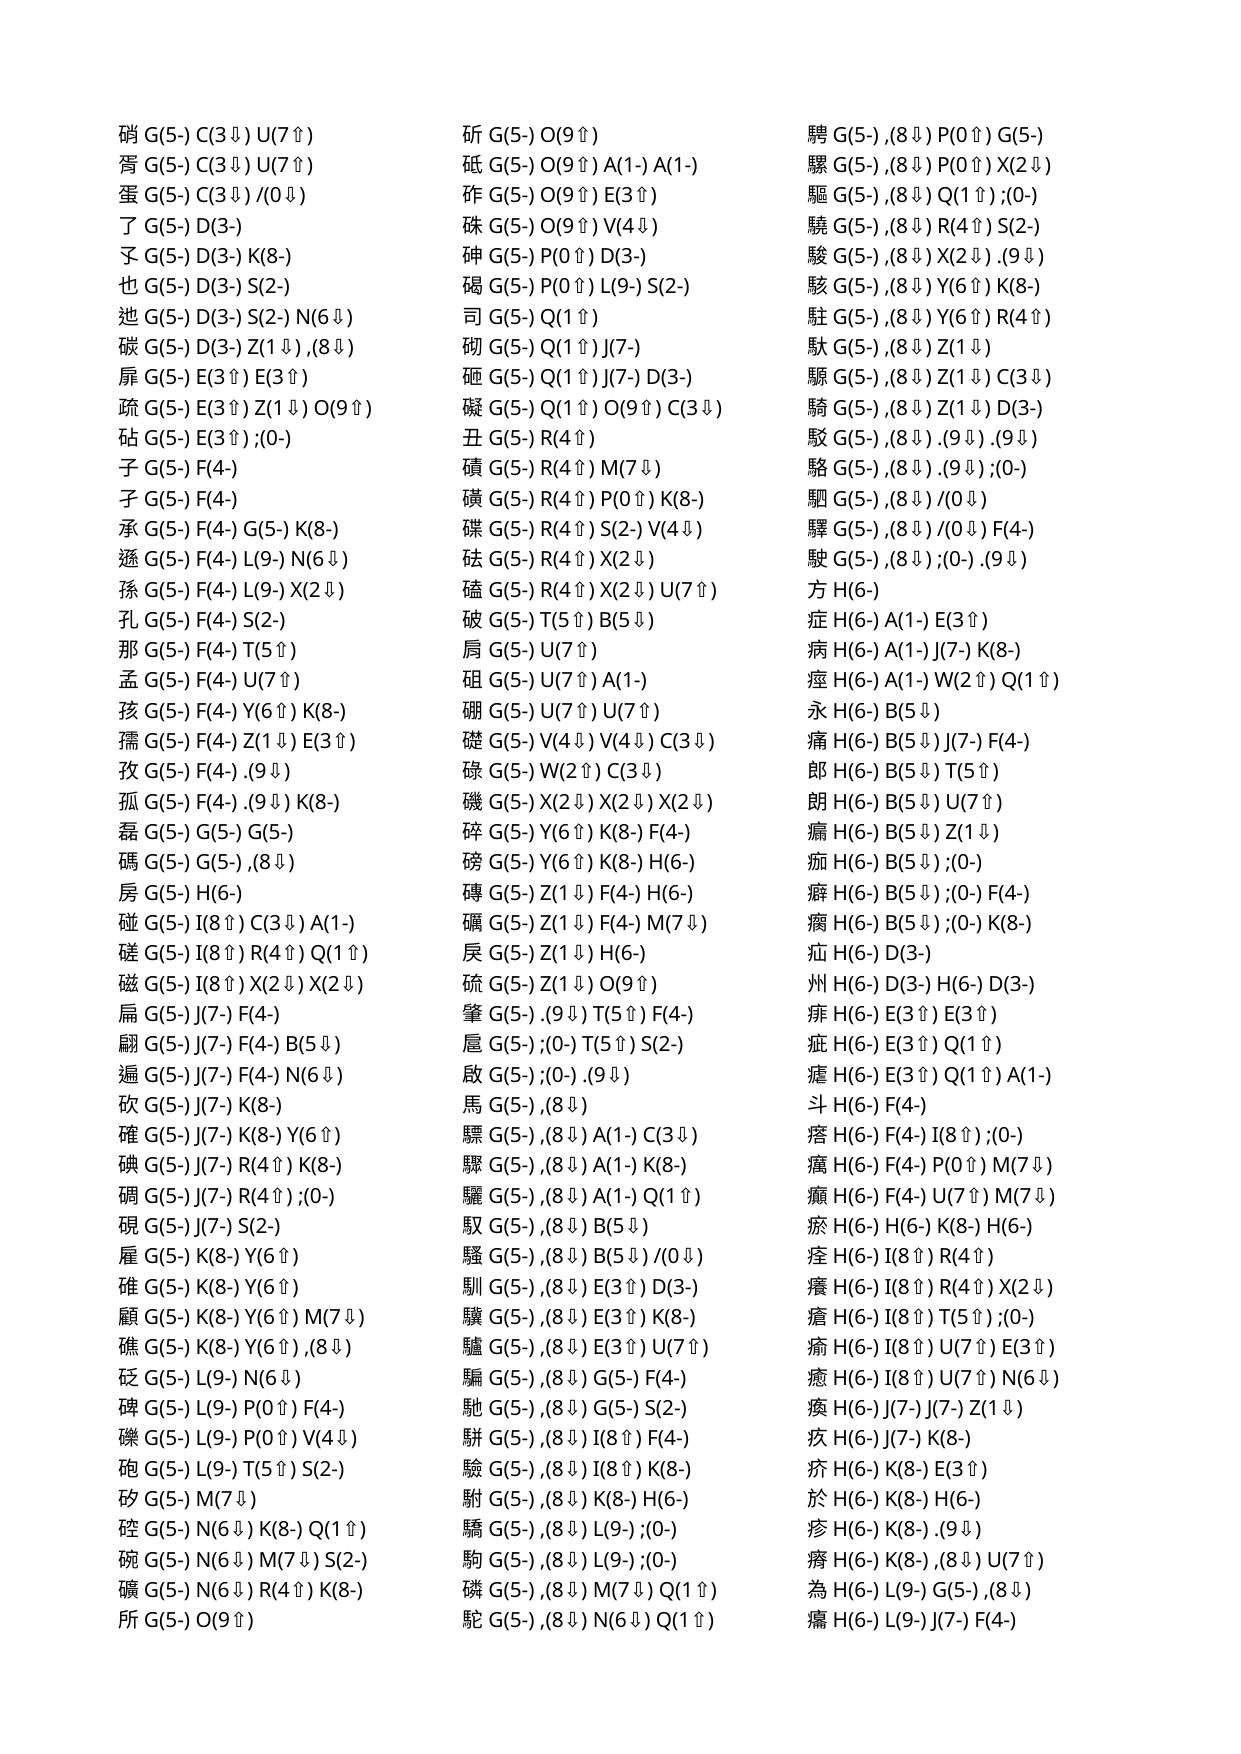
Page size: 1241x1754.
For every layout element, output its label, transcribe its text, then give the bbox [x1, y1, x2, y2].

text 砍 G(5-) J(7-) K(8-) [118, 1088, 433, 1118]
text 馴 G(5-) ,(8⇩) E(3⇧) D(3-) [462, 1270, 777, 1300]
text 孑 G(5-) F(4-) [118, 482, 433, 512]
text 碟 G(5-) R(4⇧) S(2-) V(4⇩) [462, 512, 777, 542]
text 疚 H(6-) J(7-) K(8-) [807, 1422, 1122, 1452]
text 瘧 H(6-) E(3⇧) Q(1⇧) A(1-) [807, 1058, 1122, 1088]
text 扉 G(5-) E(3⇧) E(3⇧) [118, 361, 433, 391]
text 驛 G(5-) ,(8⇩) /(0⇩) F(4-) [807, 512, 1122, 542]
text 磁 G(5-) I(8⇧) X(2⇩) X(2⇩) [118, 967, 433, 997]
text 磧 G(5-) R(4⇧) M(7⇩) [462, 452, 777, 482]
text 那 G(5-) F(4-) T(5⇧) [118, 633, 433, 664]
text 礪 G(5-) Z(1⇩) F(4-) M(7⇩) [462, 906, 777, 937]
text 扁 G(5-) J(7-) F(4-) [118, 997, 433, 1027]
text 礁 G(5-) K(8-) Y(6⇧) ,(8⇩) [118, 1331, 433, 1361]
text 硿 G(5-) N(6⇩) K(8-) Q(1⇧) [118, 1512, 433, 1543]
text 斗 H(6-) F(4-) [807, 1088, 1122, 1118]
text 硫 G(5-) Z(1⇩) O(9⇧) [462, 967, 777, 997]
text 所 G(5-) O(9⇧) [118, 1603, 433, 1634]
text 疵 H(6-) E(3⇧) Q(1⇧) [807, 1027, 1122, 1058]
text 駟 G(5-) ,(8⇩) /(0⇩) [807, 482, 1122, 512]
text 顧 G(5-) K(8-) Y(6⇧) M(7⇩) [118, 1300, 433, 1331]
text 騁 G(5-) ,(8⇩) P(0⇧) G(5-) [807, 118, 1122, 148]
text 孟 G(5-) F(4-) U(7⇧) [118, 664, 433, 694]
text 痱 H(6-) E(3⇧) E(3⇧) [807, 997, 1122, 1027]
text 確 G(5-) J(7-) K(8-) Y(6⇧) [118, 1118, 433, 1149]
text 於 H(6-) K(8-) H(6-) [807, 1482, 1122, 1512]
text 也 G(5-) D(3-) S(2-) [118, 270, 433, 300]
text 驪 G(5-) ,(8⇩) A(1-) Q(1⇧) [462, 1179, 777, 1209]
text 疏 G(5-) E(3⇧) Z(1⇩) O(9⇧) [118, 391, 433, 421]
text 硼 G(5-) U(7⇧) U(7⇧) [462, 694, 777, 724]
text 瘩 H(6-) F(4-) I(8⇧) ;(0-) [807, 1118, 1122, 1149]
text 駛 G(5-) ,(8⇩) ;(0-) .(9⇩) [807, 542, 1122, 573]
text 郎 H(6-) B(5⇩) T(5⇧) [807, 755, 1122, 785]
text 朗 H(6-) B(5⇩) U(7⇧) [807, 785, 1122, 815]
text 砟 G(5-) O(9⇧) E(3⇧) [462, 179, 777, 209]
text 駐 G(5-) ,(8⇩) Y(6⇧) R(4⇧) [807, 300, 1122, 330]
text 扈 G(5-) ;(0-) T(5⇧) S(2-) [462, 1027, 777, 1058]
text 碑 G(5-) L(9-) P(0⇧) F(4-) [118, 1391, 433, 1422]
text 啟 G(5-) ;(0-) .(9⇩) [462, 1058, 777, 1088]
text 砝 G(5-) R(4⇧) X(2⇩) [462, 542, 777, 573]
text 蛋 G(5-) C(3⇩) /(0⇩) [118, 179, 433, 209]
text 破 G(5-) T(5⇧) B(5⇩) [462, 603, 777, 633]
text 駢 G(5-) ,(8⇩) I(8⇧) F(4-) [462, 1422, 777, 1452]
text 瘉 H(6-) I(8⇧) U(7⇧) E(3⇧) [807, 1331, 1122, 1361]
text 房 G(5-) H(6-) [118, 876, 433, 906]
text 騎 G(5-) ,(8⇩) Z(1⇩) D(3-) [807, 391, 1122, 421]
text 磯 G(5-) X(2⇩) X(2⇩) X(2⇩) [462, 785, 777, 815]
text 駙 G(5-) ,(8⇩) K(8-) H(6-) [462, 1482, 777, 1512]
text 砭 G(5-) L(9-) N(6⇩) [118, 1361, 433, 1391]
text 馭 G(5-) ,(8⇩) B(5⇩) [462, 1209, 777, 1240]
text 子 G(5-) F(4-) [118, 452, 433, 482]
text 馳 G(5-) ,(8⇩) G(5-) S(2-) [462, 1391, 777, 1422]
text 磺 G(5-) R(4⇧) P(0⇧) K(8-) [462, 482, 777, 512]
text 翩 G(5-) J(7-) F(4-) B(5⇩) [118, 1027, 433, 1058]
text 駱 G(5-) ,(8⇩) .(9⇩) ;(0-) [807, 452, 1122, 482]
text 孤 G(5-) F(4-) .(9⇩) K(8-) [118, 785, 433, 815]
text 駭 G(5-) ,(8⇩) Y(6⇧) K(8-) [807, 270, 1122, 300]
text 痊 H(6-) I(8⇧) R(4⇧) [807, 1240, 1122, 1270]
text 砲 G(5-) L(9-) T(5⇧) S(2-) [118, 1452, 433, 1482]
text 磕 G(5-) R(4⇧) X(2⇩) U(7⇧) [462, 573, 777, 603]
text 馬 G(5-) ,(8⇩) [462, 1088, 777, 1118]
text 砌 G(5-) Q(1⇧) J(7-) [462, 330, 777, 361]
text 司 G(5-) Q(1⇧) [462, 300, 777, 330]
text 戾 G(5-) Z(1⇩) H(6-) [462, 937, 777, 967]
text 雇 G(5-) K(8-) Y(6⇧) [118, 1240, 433, 1270]
text 病 H(6-) A(1-) J(7-) K(8-) [807, 633, 1122, 664]
text 肩 G(5-) U(7⇧) [462, 633, 777, 664]
text 癲 H(6-) F(4-) U(7⇧) M(7⇩) [807, 1179, 1122, 1209]
text 驃 G(5-) ,(8⇩) A(1-) C(3⇩) [462, 1118, 777, 1149]
text 碣 G(5-) P(0⇧) L(9-) S(2-) [462, 270, 777, 300]
text 礙 G(5-) Q(1⇧) O(9⇧) C(3⇩) [462, 391, 777, 421]
text 礦 G(5-) N(6⇩) R(4⇧) K(8-) [118, 1573, 433, 1603]
text 騾 G(5-) ,(8⇩) P(0⇧) X(2⇩) [807, 148, 1122, 179]
text 疥 H(6-) K(8-) E(3⇧) [807, 1452, 1122, 1482]
text 磊 G(5-) G(5-) G(5-) [118, 815, 433, 846]
text 孫 G(5-) F(4-) L(9-) X(2⇩) [118, 573, 433, 603]
text 磚 G(5-) Z(1⇩) F(4-) H(6-) [462, 876, 777, 906]
text 騵 G(5-) ,(8⇩) Z(1⇩) C(3⇩) [807, 361, 1122, 391]
text 驗 G(5-) ,(8⇩) I(8⇧) K(8-) [462, 1452, 777, 1482]
text 碗 G(5-) N(6⇩) M(7⇩) S(2-) [118, 1543, 433, 1573]
text 砷 G(5-) P(0⇧) D(3-) [462, 239, 777, 270]
text 孔 G(5-) F(4-) S(2-) [118, 603, 433, 633]
text 癢 H(6-) I(8⇧) R(4⇧) X(2⇩) [807, 1270, 1122, 1300]
text 孓 G(5-) D(3-) K(8-) [118, 239, 433, 270]
text 為 H(6-) L(9-) G(5-) ,(8⇩) [807, 1573, 1122, 1603]
text 碘 G(5-) J(7-) R(4⇧) K(8-) [118, 1149, 433, 1179]
text 痂 H(6-) B(5⇩) ;(0-) [807, 846, 1122, 876]
text 砥 G(5-) O(9⇧) A(1-) A(1-) [462, 148, 777, 179]
text 碼 G(5-) G(5-) ,(8⇩) [118, 846, 433, 876]
text 碓 G(5-) K(8-) Y(6⇧) [118, 1270, 433, 1300]
text 碌 G(5-) W(2⇧) C(3⇩) [462, 755, 777, 785]
text 碉 G(5-) J(7-) R(4⇧) ;(0-) [118, 1179, 433, 1209]
text 痛 H(6-) B(5⇩) J(7-) F(4-) [807, 724, 1122, 755]
text 磋 G(5-) I(8⇧) R(4⇧) Q(1⇧) [118, 937, 433, 967]
text 癖 H(6-) B(5⇩) ;(0-) F(4-) [807, 876, 1122, 906]
text 痙 H(6-) A(1-) W(2⇧) Q(1⇧) [807, 664, 1122, 694]
text 症 H(6-) A(1-) E(3⇧) [807, 603, 1122, 633]
text 驅 G(5-) ,(8⇩) Q(1⇧) ;(0-) [807, 179, 1122, 209]
text 遜 G(5-) F(4-) L(9-) N(6⇩) [118, 542, 433, 573]
text 承 G(5-) F(4-) G(5-) K(8-) [118, 512, 433, 542]
text 磷 G(5-) ,(8⇩) M(7⇩) Q(1⇧) [462, 1573, 777, 1603]
text 疹 H(6-) K(8-) .(9⇩) [807, 1512, 1122, 1543]
text 駿 G(5-) ,(8⇩) X(2⇩) .(9⇩) [807, 239, 1122, 270]
text 駒 G(5-) ,(8⇩) L(9-) ;(0-) [462, 1543, 777, 1573]
text 碎 G(5-) Y(6⇧) K(8-) F(4-) [462, 815, 777, 846]
text 碳 G(5-) D(3-) Z(1⇩) ,(8⇩) [118, 330, 433, 361]
text 砧 G(5-) E(3⇧) ;(0-) [118, 421, 433, 452]
text 肇 G(5-) .(9⇩) T(5⇧) F(4-) [462, 997, 777, 1027]
text 硝 G(5-) C(3⇩) U(7⇧) [118, 118, 433, 148]
text 驍 G(5-) ,(8⇩) R(4⇧) S(2-) [807, 209, 1122, 239]
text 癘 H(6-) F(4-) P(0⇧) M(7⇩) [807, 1149, 1122, 1179]
text 胥 G(5-) C(3⇩) U(7⇧) [118, 148, 433, 179]
text 丑 G(5-) R(4⇧) [462, 421, 777, 452]
text 瘺 H(6-) B(5⇩) Z(1⇩) [807, 815, 1122, 846]
text 驕 G(5-) ,(8⇩) L(9-) ;(0-) [462, 1512, 777, 1543]
text 孜 G(5-) F(4-) .(9⇩) [118, 755, 433, 785]
text 驥 G(5-) ,(8⇩) E(3⇧) K(8-) [462, 1300, 777, 1331]
text 州 H(6-) D(3-) H(6-) D(3-) [807, 967, 1122, 997]
text 硃 G(5-) O(9⇧) V(4⇩) [462, 209, 777, 239]
text 疝 H(6-) D(3-) [807, 937, 1122, 967]
text 駁 G(5-) ,(8⇩) .(9⇩) .(9⇩) [807, 421, 1122, 452]
text 砸 G(5-) Q(1⇧) J(7-) D(3-) [462, 361, 777, 391]
text 癟 H(6-) L(9-) J(7-) F(4-) [807, 1603, 1122, 1634]
text 驟 G(5-) ,(8⇩) A(1-) K(8-) [462, 1149, 777, 1179]
text 矽 G(5-) M(7⇩) [118, 1482, 433, 1512]
text 硯 G(5-) J(7-) S(2-) [118, 1209, 433, 1240]
text 砠 G(5-) U(7⇧) A(1-) [462, 664, 777, 694]
text 瘸 H(6-) B(5⇩) ;(0-) K(8-) [807, 906, 1122, 937]
text 瘓 H(6-) J(7-) J(7-) Z(1⇩) [807, 1391, 1122, 1422]
text 了 G(5-) D(3-) [118, 209, 433, 239]
text 驢 G(5-) ,(8⇩) E(3⇧) U(7⇧) [462, 1331, 777, 1361]
text 癒 H(6-) I(8⇧) U(7⇧) N(6⇩) [807, 1361, 1122, 1391]
text 斫 G(5-) O(9⇧) [462, 118, 777, 148]
text 磅 G(5-) Y(6⇧) K(8-) H(6-) [462, 846, 777, 876]
text 遍 G(5-) J(7-) F(4-) N(6⇩) [118, 1058, 433, 1088]
text 孩 G(5-) F(4-) Y(6⇧) K(8-) [118, 694, 433, 724]
text 方 H(6-) [807, 573, 1122, 603]
text 礎 G(5-) V(4⇩) V(4⇩) C(3⇩) [462, 724, 777, 755]
text 瘠 H(6-) K(8-) ,(8⇩) U(7⇧) [807, 1543, 1122, 1573]
text 騙 G(5-) ,(8⇩) G(5-) F(4-) [462, 1361, 777, 1391]
text 礫 G(5-) L(9-) P(0⇧) V(4⇩) [118, 1422, 433, 1452]
text 駝 G(5-) ,(8⇩) N(6⇩) Q(1⇧) [462, 1603, 777, 1634]
text 瘡 H(6-) I(8⇧) T(5⇧) ;(0-) [807, 1300, 1122, 1331]
text 永 H(6-) B(5⇩) [807, 694, 1122, 724]
text 瘀 H(6-) H(6-) K(8-) H(6-) [807, 1209, 1122, 1240]
text 碰 G(5-) I(8⇧) C(3⇩) A(1-) [118, 906, 433, 937]
text 孺 G(5-) F(4-) Z(1⇩) E(3⇧) [118, 724, 433, 755]
text 騷 G(5-) ,(8⇩) B(5⇩) /(0⇩) [462, 1240, 777, 1270]
text 迆 G(5-) D(3-) S(2-) N(6⇩) [118, 300, 433, 330]
text 馱 G(5-) ,(8⇩) Z(1⇩) [807, 330, 1122, 361]
